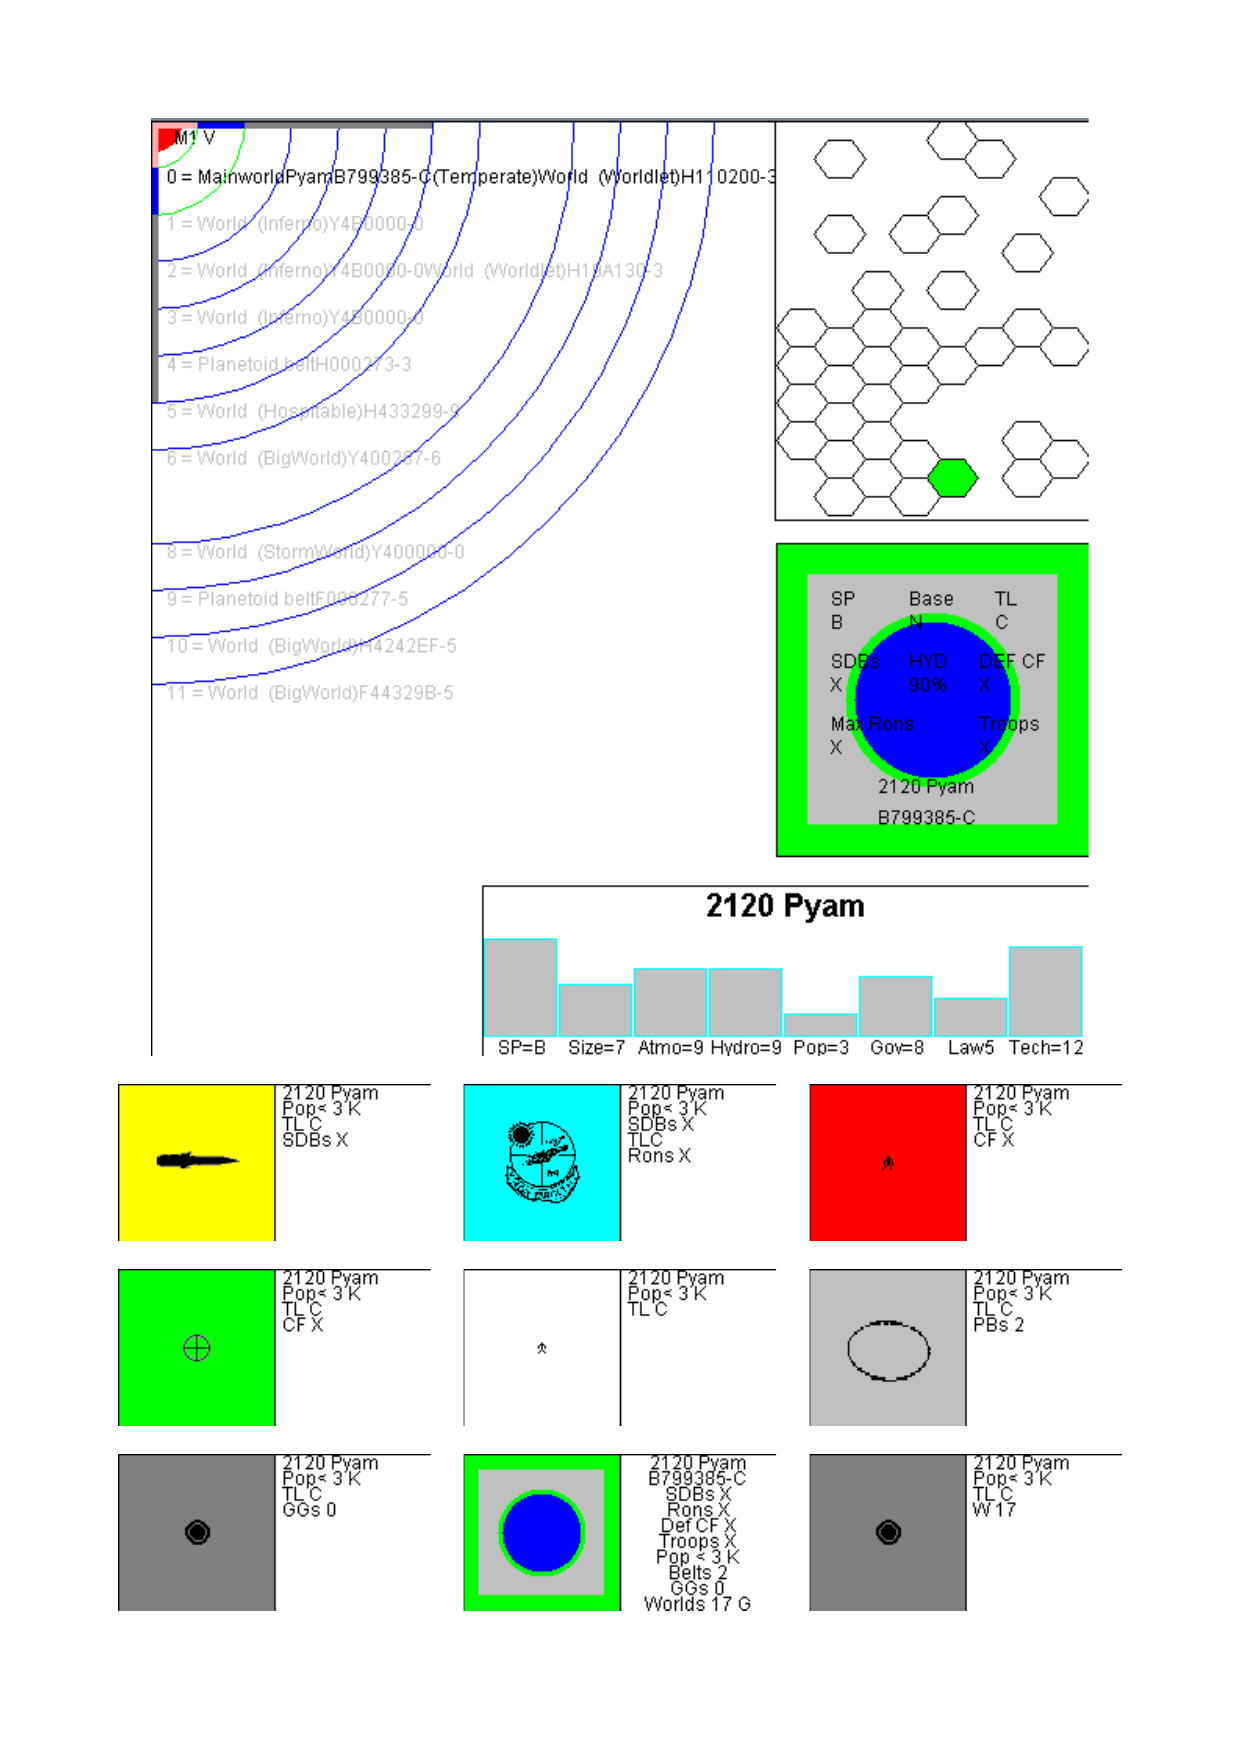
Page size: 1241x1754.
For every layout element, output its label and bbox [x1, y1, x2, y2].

picture [463, 1269, 777, 1426]
picture [118, 1454, 431, 1611]
picture [118, 1269, 431, 1426]
picture [809, 1084, 1122, 1241]
picture [809, 1269, 1122, 1426]
picture [463, 1454, 777, 1611]
picture [151, 118, 1089, 1056]
picture [463, 1084, 777, 1241]
picture [118, 1084, 431, 1241]
picture [809, 1454, 1122, 1611]
